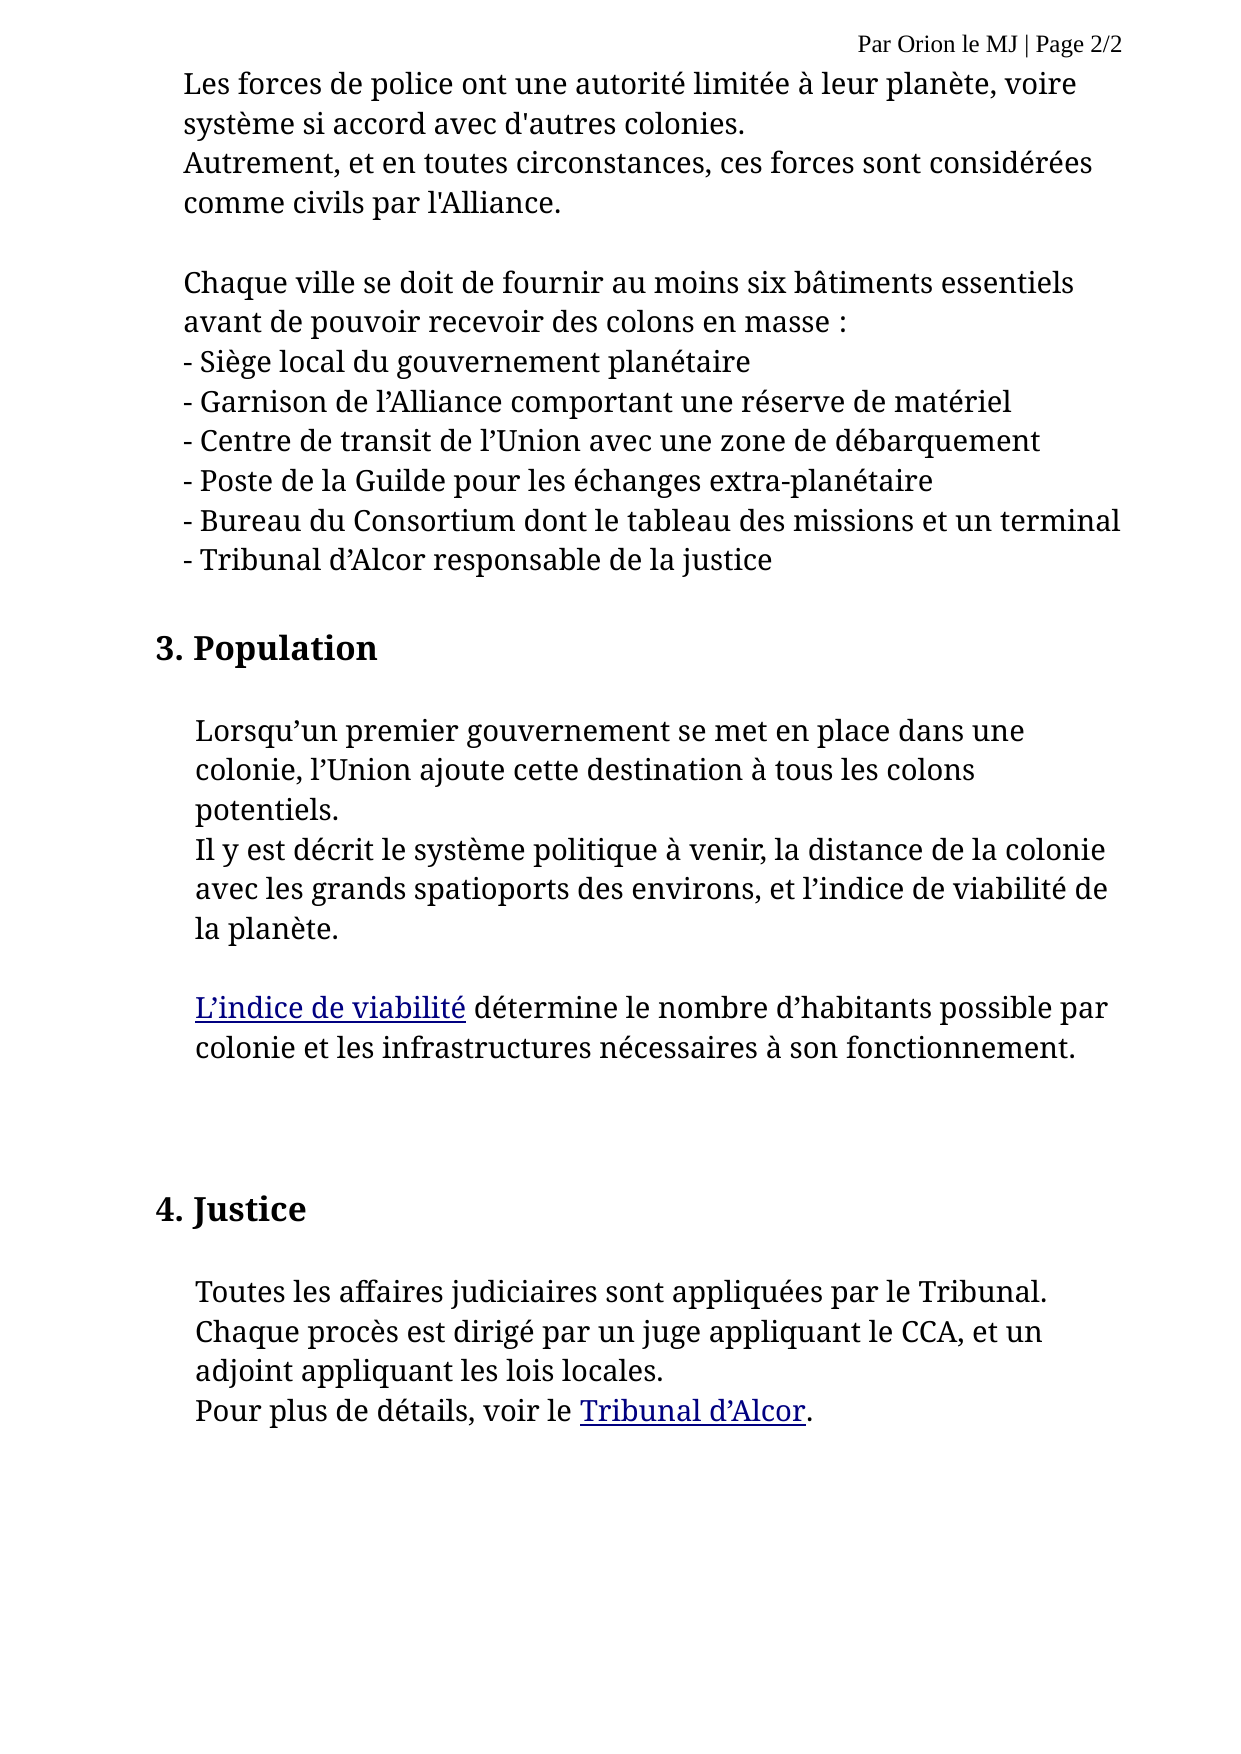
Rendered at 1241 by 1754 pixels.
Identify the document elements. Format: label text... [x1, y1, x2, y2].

text - Poste de la Guilde pour les échanges extra-planétaire [183, 460, 1122, 500]
text L’indice de viabilité détermine le nombre d’habitants possible par colonie et les infrastructures nécessaires à son fonctionnement. [195, 988, 1122, 1067]
text Il y est décrit le système politique à venir, la distance de la colonie avec les grands spatioports des environs, et l’indice de viabilité de la planète. [195, 829, 1122, 948]
text Chaque procès est dirigé par un juge appliquant le CCA, et un adjoint appliquant les lois locales. [195, 1311, 1122, 1390]
text Lorsqu’un premier gouvernement se met en place dans une colonie, l’Union ajoute cette destination à tous les colons potentiels. [195, 710, 1122, 829]
text Autrement, et en toutes circonstances, ces forces sont considérées comme civils par l'Alliance. [183, 143, 1122, 222]
text Les forces de police ont une autorité limitée à leur planète, voire système si accord avec d'autres colonies. [183, 63, 1122, 143]
list Population [156, 625, 1122, 670]
text - Centre de transit de l’Union avec une zone de débarquement [183, 421, 1122, 460]
text Chaque ville se doit de fournir au moins six bâtiments essentiels avant de pouvoir recevoir des colons en masse : [183, 262, 1122, 341]
text Pour plus de détails, voir le Tribunal d’Alcor. [195, 1390, 1122, 1430]
text - Siège local du gouvernement planétaire [183, 341, 1122, 381]
text Toutes les affaires judiciaires sont appliquées par le Tribunal. [195, 1271, 1122, 1311]
text - Garnison de l’Alliance comportant une réserve de matériel [183, 381, 1122, 421]
text - Bureau du Consortium dont le tableau des missions et un terminal [183, 500, 1122, 540]
text - Tribunal d’Alcor responsable de la justice [183, 540, 1122, 579]
list Justice [156, 1186, 1122, 1232]
